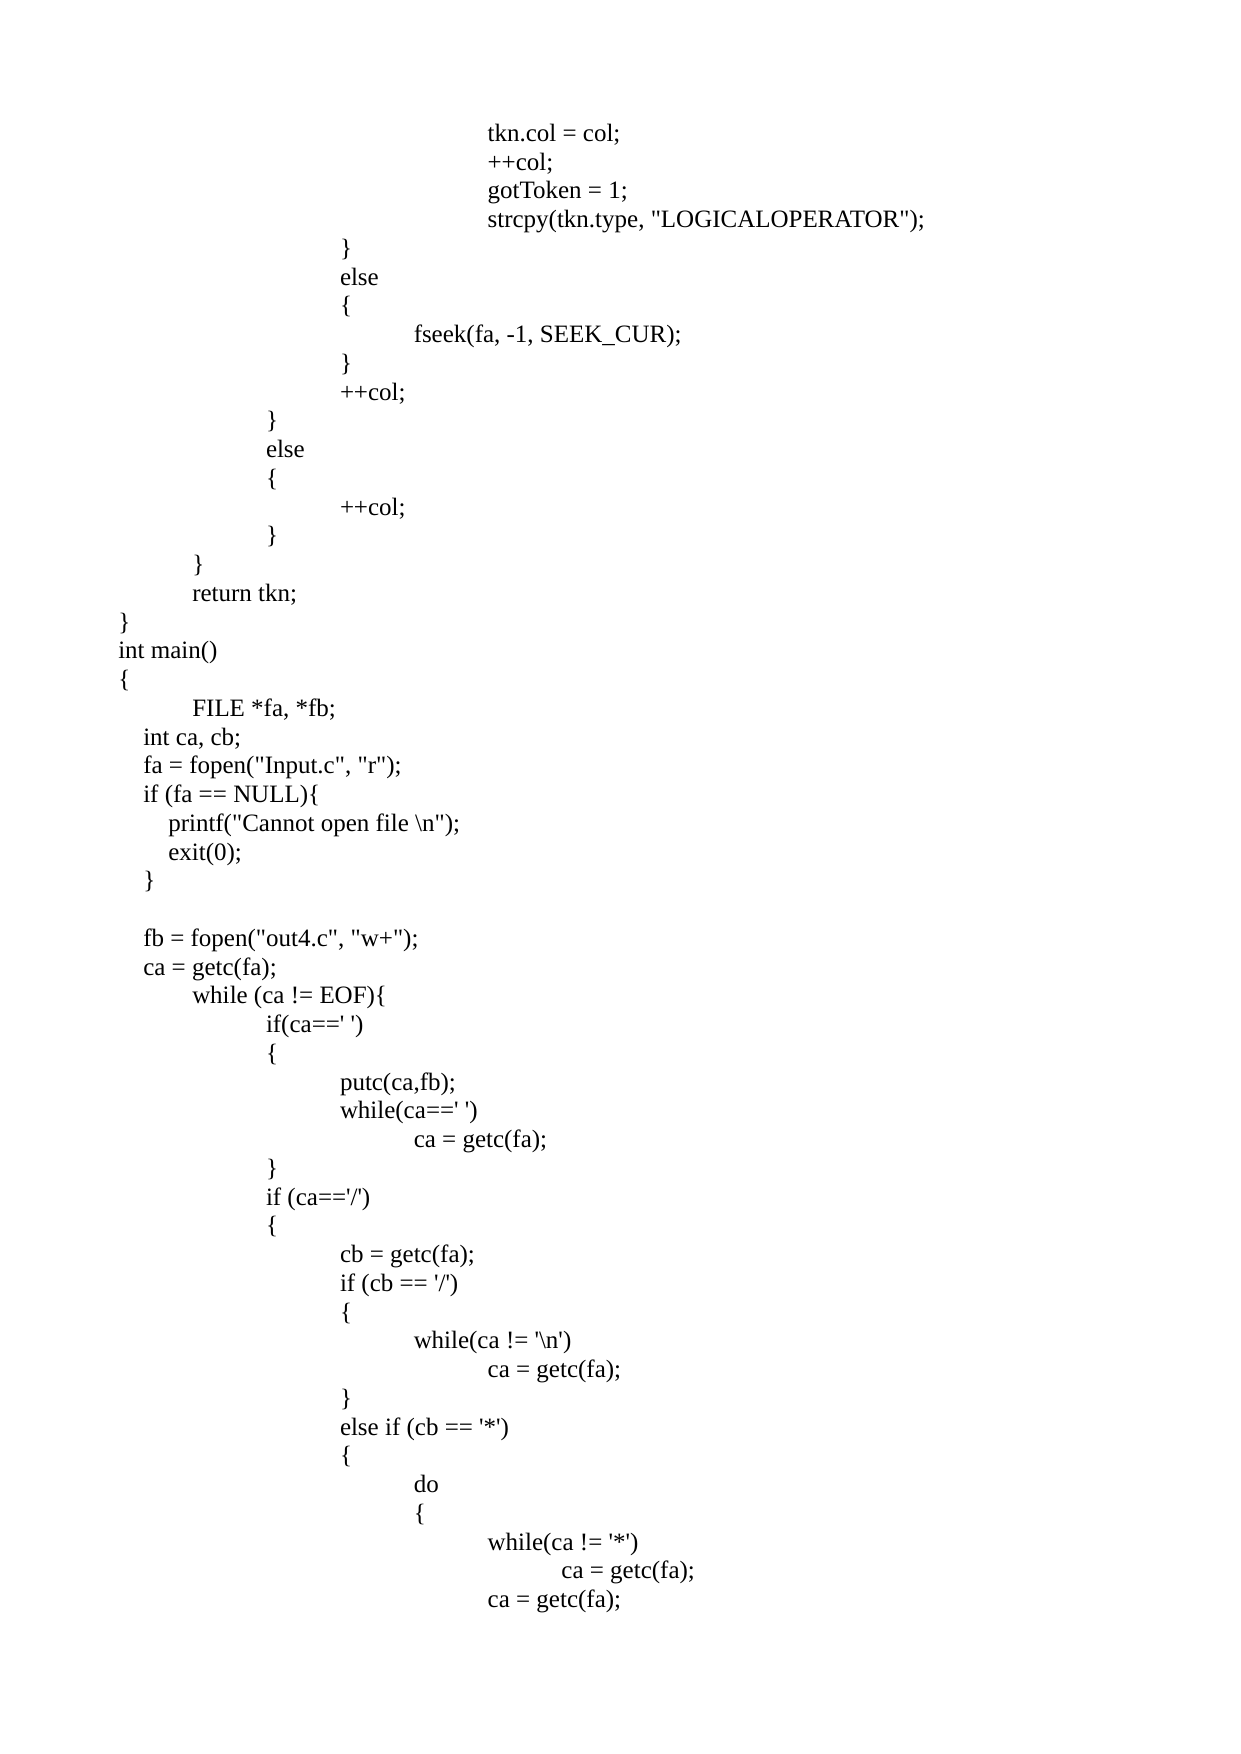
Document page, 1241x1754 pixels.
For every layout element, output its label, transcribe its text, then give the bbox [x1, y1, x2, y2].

text { [118, 664, 1122, 693]
text { [118, 291, 1122, 319]
text } [118, 233, 1122, 262]
text while (ca != EOF){ [118, 981, 1122, 1009]
text { [118, 463, 1122, 492]
text { [118, 1498, 1122, 1527]
text { [118, 1038, 1122, 1067]
text if (fa == NULL){ [118, 779, 1122, 808]
text FILE *fa, *fb; [118, 693, 1122, 722]
text ca = getc(fa); [118, 1584, 1122, 1613]
text exit(0); [118, 837, 1122, 866]
text printf("Cannot open file \n"); [118, 808, 1122, 837]
text ++col; [118, 147, 1122, 176]
text fseek(fa, -1, SEEK_CUR); [118, 319, 1122, 348]
text else [118, 434, 1122, 463]
text fb = fopen("out4.c", "w+"); [118, 923, 1122, 952]
text cb = getc(fa); [118, 1239, 1122, 1268]
text putc(ca,fb); [118, 1067, 1122, 1096]
text } [118, 1383, 1122, 1412]
text ca = getc(fa); [118, 1354, 1122, 1383]
text while(ca==' ') [118, 1096, 1122, 1124]
text gotToken = 1; [118, 176, 1122, 204]
text } [118, 1153, 1122, 1182]
text if (cb == '/') [118, 1268, 1122, 1297]
text if (ca=='/') [118, 1182, 1122, 1211]
text return tkn; [118, 578, 1122, 607]
text do [118, 1469, 1122, 1498]
text } [118, 549, 1122, 578]
text } [118, 521, 1122, 549]
text else if (cb == '*') [118, 1412, 1122, 1441]
text else [118, 262, 1122, 291]
text { [118, 1297, 1122, 1326]
text ca = getc(fa); [118, 1556, 1122, 1584]
text { [118, 1441, 1122, 1469]
text if(ca==' ') [118, 1009, 1122, 1038]
text int main() [118, 636, 1122, 664]
text { [118, 1211, 1122, 1239]
text } [118, 406, 1122, 434]
text } [118, 607, 1122, 636]
text while(ca != '\n') [118, 1326, 1122, 1354]
text fa = fopen("Input.c", "r"); [118, 751, 1122, 779]
text tkn.col = col; [118, 118, 1122, 147]
text } [118, 866, 1122, 894]
text while(ca != '*') [118, 1527, 1122, 1556]
text ca = getc(fa); [118, 1124, 1122, 1153]
text strcpy(tkn.type, "LOGICALOPERATOR"); [118, 204, 1122, 233]
text ++col; [118, 377, 1122, 406]
text } [118, 348, 1122, 377]
text ca = getc(fa); [118, 952, 1122, 981]
text int ca, cb; [118, 722, 1122, 751]
text ++col; [118, 492, 1122, 521]
